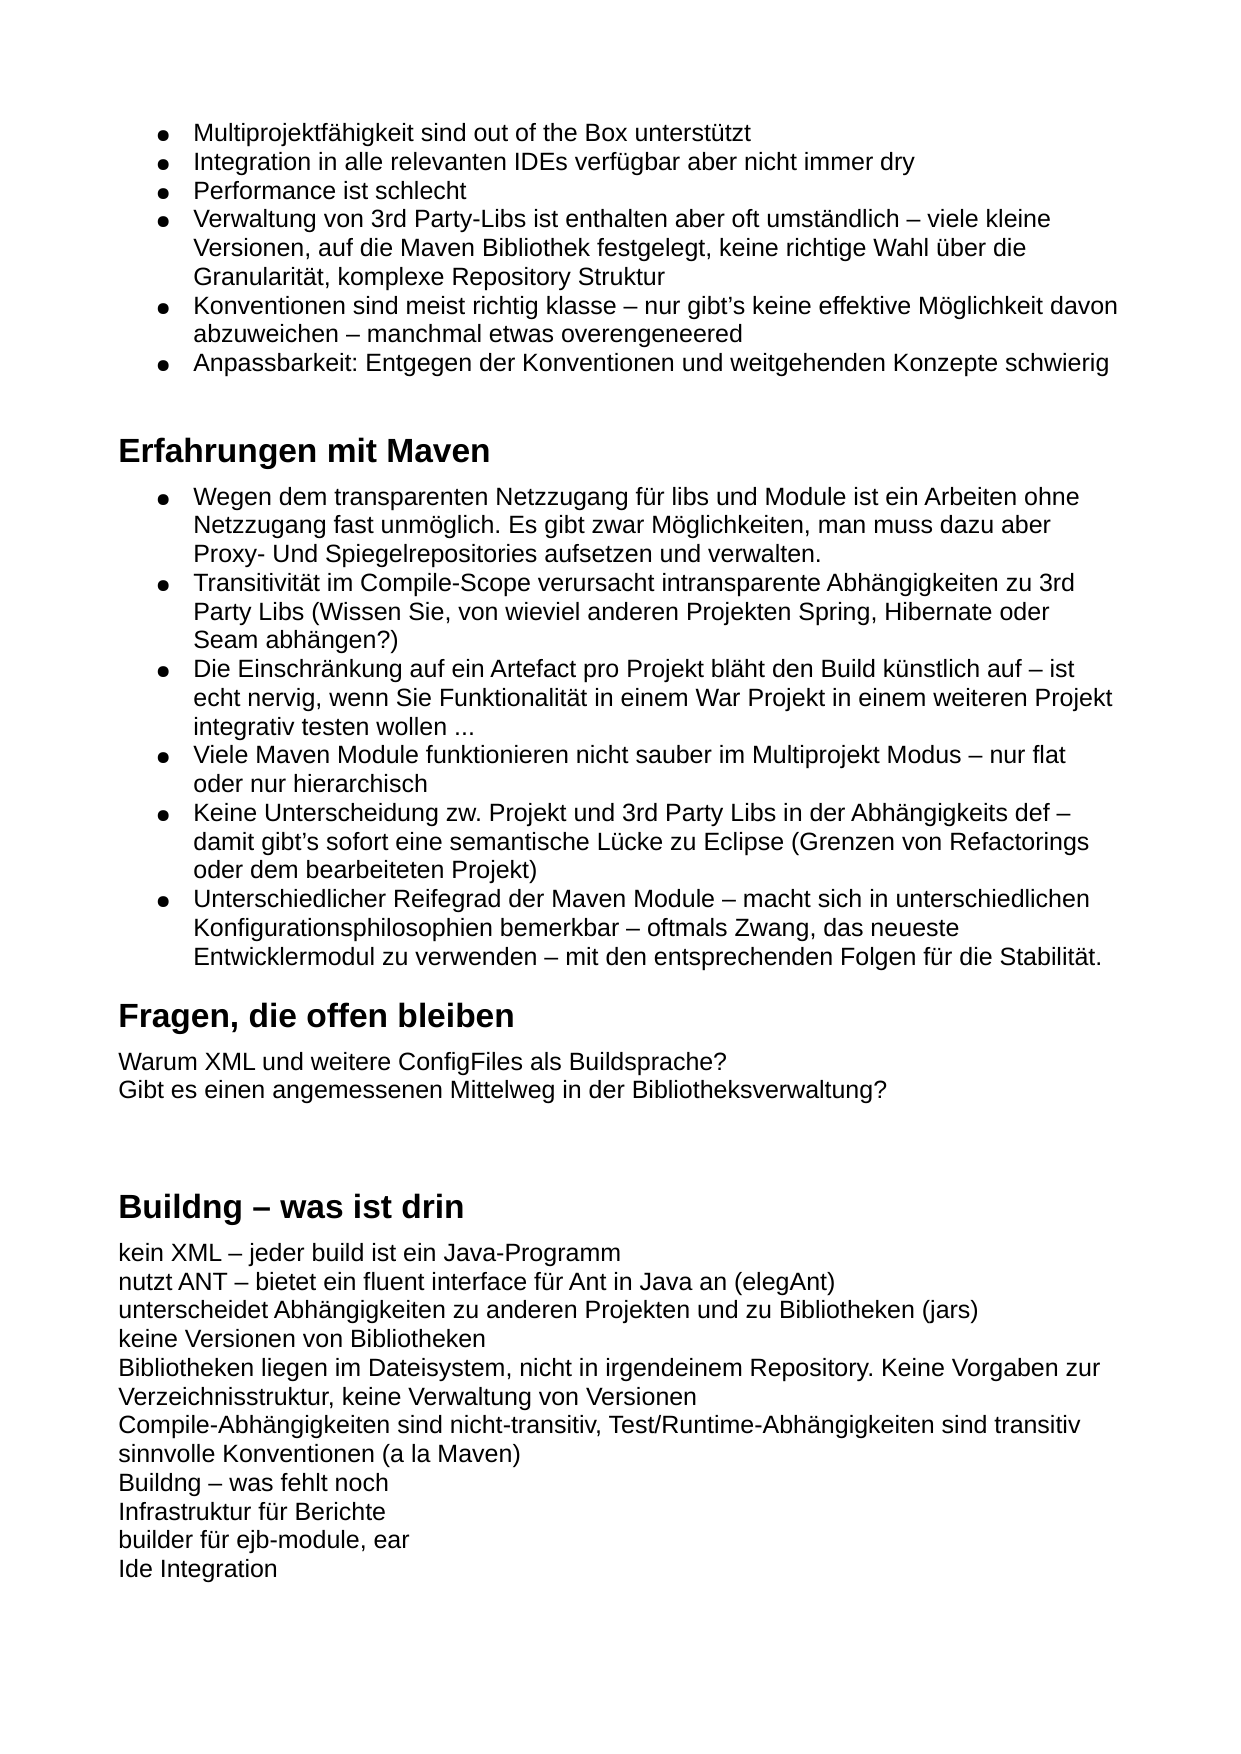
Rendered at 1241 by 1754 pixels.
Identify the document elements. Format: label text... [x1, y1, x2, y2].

subtitle Fragen, die offen bleiben [118, 996, 1122, 1034]
subtitle Erfahrungen mit Maven [118, 431, 1122, 469]
text keine Versionen von Bibliotheken [118, 1324, 1122, 1353]
text Ide Integration [118, 1554, 1122, 1583]
text builder für ejb-module, ear [118, 1525, 1122, 1554]
text Compile-Abhängigkeiten sind nicht-transitiv, Test/Runtime-Abhängigkeiten sind transitiv [118, 1410, 1122, 1439]
list Transitivität im Compile-Scope verursacht intransparente Abhängigkeiten zu 3rd Party Libs (Wissen Sie, von wieviel anderen Projekten Spring, Hibernate oder Seam abhängen?) [156, 568, 1122, 654]
list Konventionen sind meist richtig klasse – nur gibt’s keine effektive Möglichkeit davon abzuweichen – manchmal etwas overengeneered [156, 291, 1122, 348]
text Infrastruktur für Berichte [118, 1497, 1122, 1525]
list Keine Unterscheidung zw. Projekt und 3rd Party Libs in der Abhängigkeits def – damit gibt’s sofort eine semantische Lücke zu Eclipse (Grenzen von Refactorings oder dem bearbeiteten Projekt) [156, 798, 1122, 884]
text nutzt ANT – bietet ein fluent interface für Ant in Java an (elegAnt) [118, 1267, 1122, 1295]
list Die Einschränkung auf ein Artefact pro Projekt bläht den Build künstlich auf – ist echt nervig, wenn Sie Funktionalität in einem War Projekt in einem weiteren Projekt integrativ testen wollen ... [156, 654, 1122, 741]
text unterscheidet Abhängigkeiten zu anderen Projekten und zu Bibliotheken (jars) [118, 1295, 1122, 1324]
list Anpassbarkeit: Entgegen der Konventionen und weitgehenden Konzepte schwierig [156, 348, 1122, 377]
list Verwaltung von 3rd Party-Libs ist enthalten aber oft umständlich – viele kleine Versionen, auf die Maven Bibliothek festgelegt, keine richtige Wahl über die Granularität, komplexe Repository Struktur [156, 204, 1122, 291]
text sinnvolle Konventionen (a la Maven) [118, 1439, 1122, 1468]
list Wegen dem transparenten Netzzugang für libs und Module ist ein Arbeiten ohne Netzzugang fast unmöglich. Es gibt zwar Möglichkeiten, man muss dazu aber Proxy- Und Spiegelrepositories aufsetzen und verwalten. [156, 482, 1122, 568]
list Performance ist schlecht [156, 176, 1122, 204]
text Gibt es einen angemessenen Mittelweg in der Bibliotheksverwaltung? [118, 1075, 1122, 1104]
text Buildng – was fehlt noch [118, 1468, 1122, 1497]
text Warum XML und weitere ConfigFiles als Buildsprache? [118, 1047, 1122, 1075]
subtitle Buildng – was ist drin [118, 1187, 1122, 1225]
list Viele Maven Module funktionieren nicht sauber im Multiprojekt Modus – nur flat oder nur hierarchisch [156, 741, 1122, 798]
list Multiprojektfähigkeit sind out of the Box unterstützt [156, 118, 1122, 147]
text Bibliotheken liegen im Dateisystem, nicht in irgendeinem Repository. Keine Vorgaben zur Verzeichnisstruktur, keine Verwaltung von Versionen [118, 1353, 1122, 1410]
list Integration in alle relevanten IDEs verfügbar aber nicht immer dry [156, 147, 1122, 176]
text kein XML – jeder build ist ein Java-Programm [118, 1238, 1122, 1267]
list Unterschiedlicher Reifegrad der Maven Module – macht sich in unterschiedlichen Konfigurationsphilosophien bemerkbar – oftmals Zwang, das neueste Entwicklermodul zu verwenden – mit den entsprechenden Folgen für die Stabilität. [156, 884, 1122, 971]
